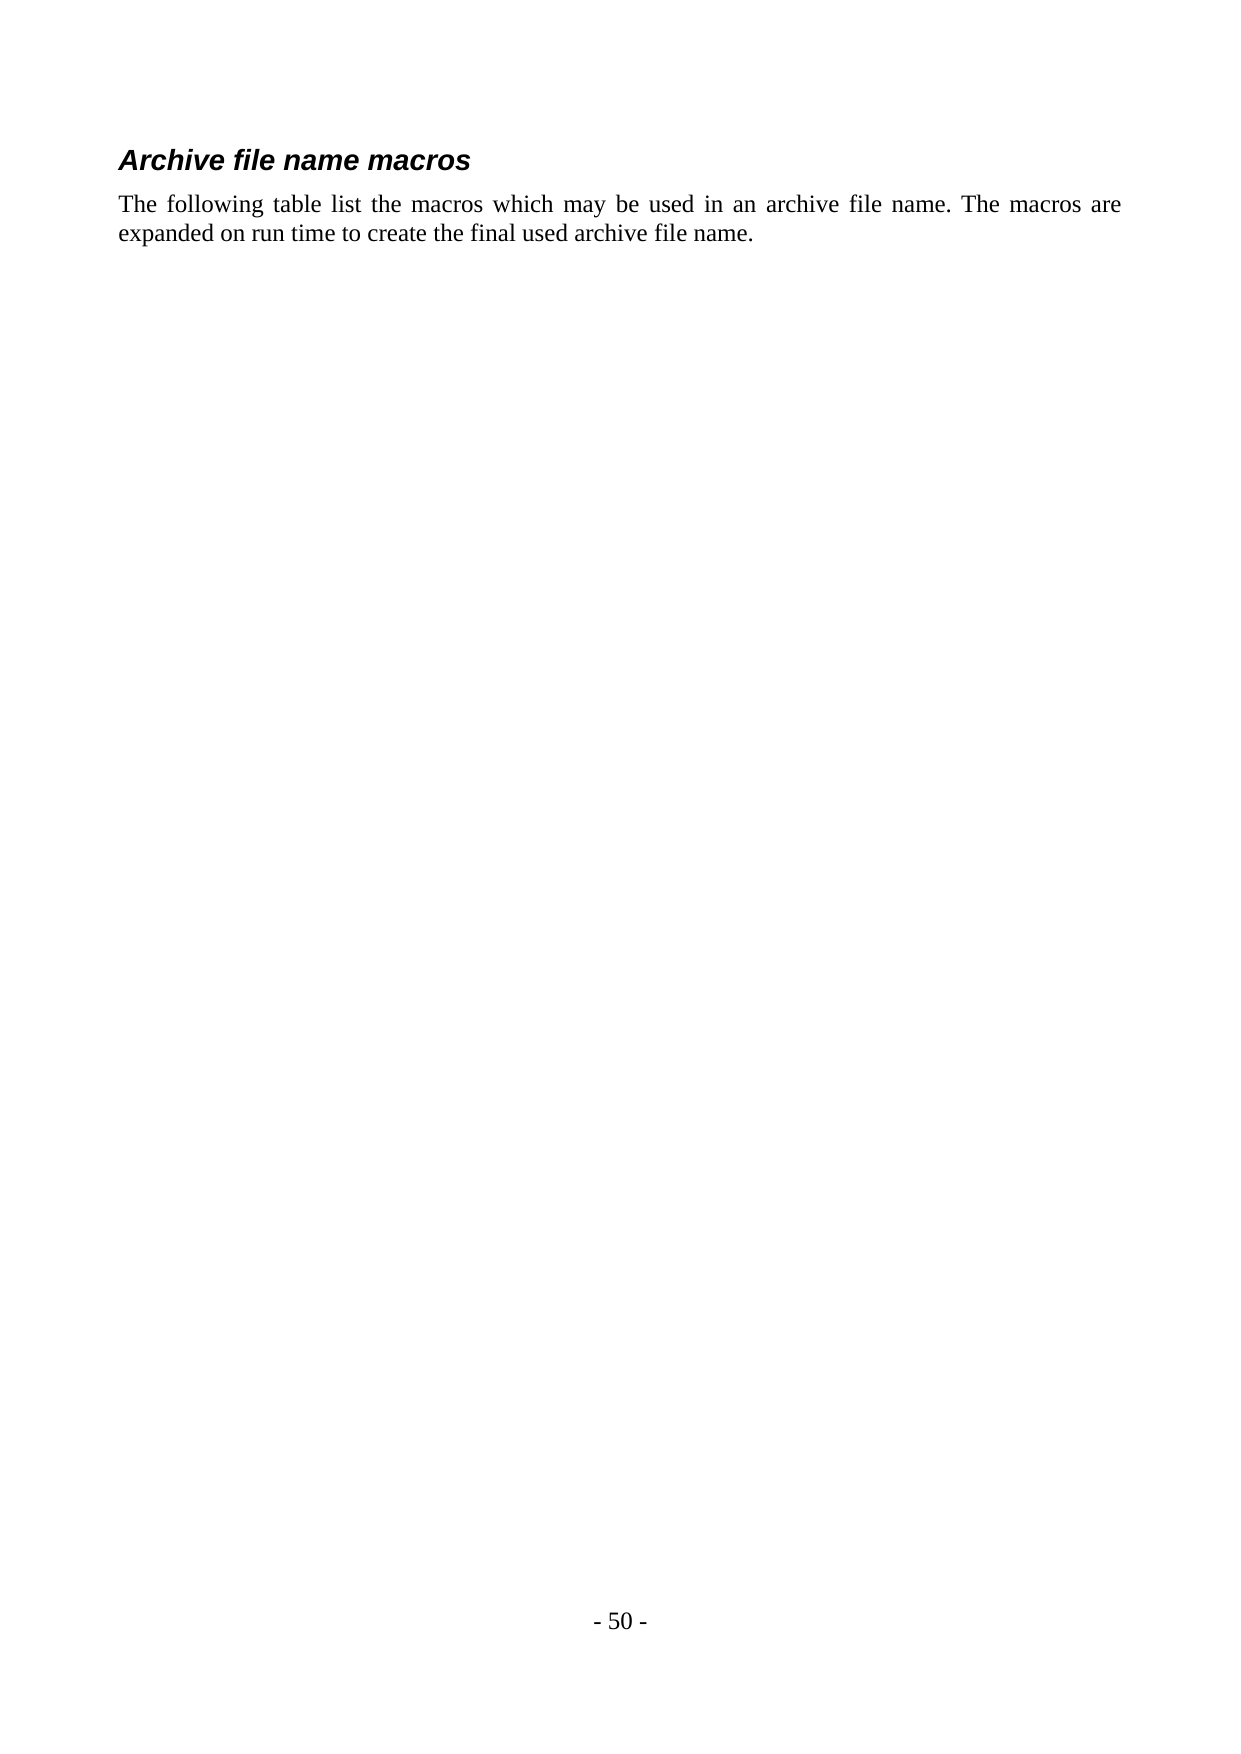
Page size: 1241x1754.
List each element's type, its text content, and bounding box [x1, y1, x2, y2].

text The following table list the macros which may be used in an archive file name. The macros are expanded on run time to create the final used archive file name. [118, 189, 1122, 247]
subtitle Archive file name macros [118, 143, 1122, 177]
